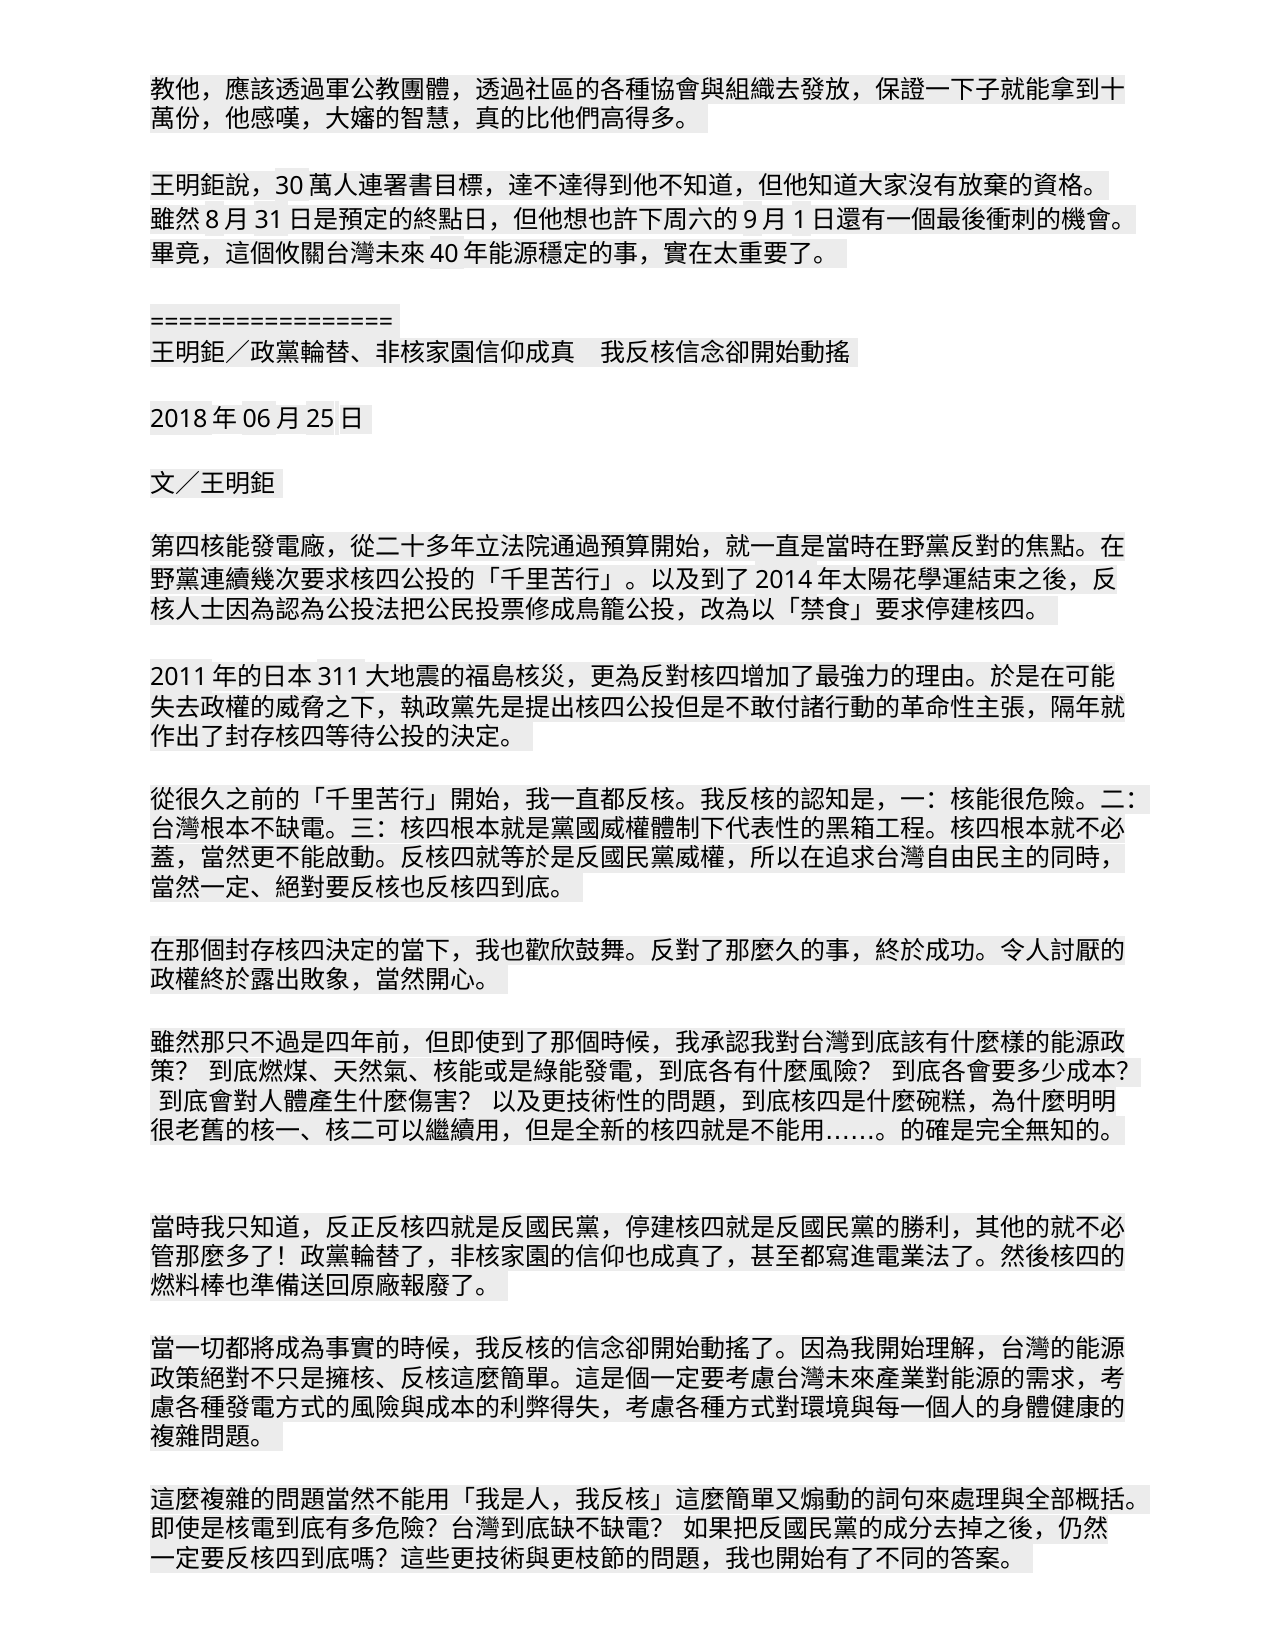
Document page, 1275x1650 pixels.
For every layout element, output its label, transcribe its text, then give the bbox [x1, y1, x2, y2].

text 以核養綠是不想漲電費公投 台大醫師：大嬸智慧勝書生 https://udn.com/news/story/6656/3333818 2018-08-27 聯合報 記者吳淑君╱即時報導 因為憂心2025非核家園帶來的災難，台大醫院前副院長王明鉅日前上街頭，到台北車站號召以核養綠公投連署，被拒絕20次後，轉機竟是出現在一旁的街友，志工解釋以核養綠落落長，現場大嬸看不下去，脫口說就是「不想漲電費的公投」「不想吸髒空氣的公投」，王明鉅驚呼，大嬸智慧比他們這些書生強多了。 王明鉅在臉書PO文，紀錄他25日在台北車站南三門當連署志工的遭遇，他再也不怕被任何人拒絕了，許多人看了深受感動，也要投入當志工，找人連署。 王明鉅說，當天他主動問了20幾次，沒有一次能和路人說上超過10個字。他心想完蛋了，突然坐在地上的街友，對著他大聲叫著，「你們在那邊走來走去找人簽，我們不是人嗎？為什麼不來找我簽」，他一聽立刻走上去，把連署書、筆與背板全部遞上。 接下來，他收到一位來自核能研究所的連署書，也收到兩位年輕情侶一共四份的連署書，還收到專誠帶著兒女，說一定要看到王院長的臉書老友的當場連署。更有人一口氣要了20份，問我下午南三門還會不會有人在，她會簽好立刻送回來，他超開心的。 有許多不清楚「以核養綠」公投，年輕志工向他們解釋，沒想到現場的大嬸阿姨，教年輕人說，就告訴他們「不想漲電費的公投」「不想吸髒空氣的公投」就對了啦。還有位阿姨教他，應該透過軍公教團體，透過社區的各種協會與組織去發放，保證一下子就能拿到十萬份，他感嘆，大嬸的智慧，真的比他們高得多。 王明鉅說，30萬人連署書目標，達不達得到他不知道，但他知道大家沒有放棄的資格。雖然8月31日是預定的終點日，但他想也許下周六的9月1日還有一個最後衝刺的機會。畢竟，這個攸關台灣未來40年能源穩定的事，實在太重要了。 ================= 王明鉅／政黨輪替、非核家園信仰成真 我反核信念卻開始動搖 2018年06月25日 文／王明鉅 第四核能發電廠，從二十多年立法院通過預算開始，就一直是當時在野黨反對的焦點。在野黨連續幾次要求核四公投的「千里苦行」。以及到了2014年太陽花學運結束之後，反核人士因為認為公投法把公民投票修成鳥籠公投，改為以「禁食」要求停建核四。 2011年的日本311大地震的福島核災，更為反對核四增加了最強力的理由。於是在可能失去政權的威脅之下，執政黨先是提出核四公投但是不敢付諸行動的革命性主張，隔年就作出了封存核四等待公投的決定。 從很久之前的「千里苦行」開始，我一直都反核。我反核的認知是，一：核能很危險。二：台灣根本不缺電。三：核四根本就是黨國威權體制下代表性的黑箱工程。核四根本就不必蓋，當然更不能啟動。反核四就等於是反國民黨威權，所以在追求台灣自由民主的同時，當然一定、絕對要反核也反核四到底。 在那個封存核四決定的當下，我也歡欣鼓舞。反對了那麼久的事，終於成功。令人討厭的政權終於露出敗象，當然開心。 雖然那只不過是四年前，但即使到了那個時候，我承認我對台灣到底該有什麼樣的能源政策？ 到底燃煤、天然氣、核能或是綠能發電，到底各有什麼風險？ 到底各會要多少成本？ 到底會對人體產生什麼傷害？ 以及更技術性的問題，到底核四是什麼碗糕，為什麼明明很老舊的核一、核二可以繼續用，但是全新的核四就是不能用……。的確是完全無知的。 當時我只知道，反正反核四就是反國民黨，停建核四就是反國民黨的勝利，其他的就不必管那麼多了！政黨輪替了，非核家園的信仰也成真了，甚至都寫進電業法了。然後核四的燃料棒也準備送回原廠報廢了。 當一切都將成為事實的時候，我反核的信念卻開始動搖了。因為我開始理解，台灣的能源政策絕對不只是擁核、反核這麼簡單。這是個一定要考慮台灣未來產業對能源的需求，考慮各種發電方式的風險與成本的利弊得失，考慮各種方式對環境與每一個人的身體健康的複雜問題。 這麼複雜的問題當然不能用「我是人，我反核」這麼簡單又煽動的詞句來處理與全部概括。即使是核電到底有多危險？台灣到底缺不缺電？ 如果把反國民黨的成分去掉之後，仍然一定要反核四到底嗎？這些更技術與更枝節的問題，我也開始有了不同的答案。 我贊成台灣應該要有核能發電。至少在風力與太陽能發電能在台灣以事實證明，它們真的能成為台灣需要用電時就能提供電力。否則我認為應該保留必要時可以啟動的核四龍門電廠，來為台灣提供需要的電力的可能性。 我贊成台灣應該要有核能發電。因為我在這二年中間，理解了過去所不理解的許多事。更理解了過去的反核，其實摻雜了太多對於政治的好惡。過去的反核四其實是反對國民黨，而不是把它單純地當作一個攸關台灣未來的能源問題來思考。 我贊成台灣應該要有核能發電。因為我們已經利用核能發電來提供台灣所需要的電力三十多年。至少它到目前為止都是安全的。我也沒見到無論是中央或是地方政府，雖然明明就在核一、二廠旁邊幾十公里，但也根本沒有任何人，真的像是身旁就有一隻可怕的大老虎，天天戰戰兢兢戒慎恐懼，天天擔心核能電廠隨時可能發生大災難。完全沒有。你如果看過相關的核災演練，你就知道，即使是參加演練的人，都沒人是真的擔心明天就會發生核能大災難的。 ▲▼王明鉅，現任台大醫學院麻醉科教授。處理過數百件醫療糾紛。曾任台大醫院副院長及台大醫院竹東分院院長。著有翻轉醫療一書。希望翻轉思維，善用自動化、資通訊科技及人工智慧來因應台灣未來20年高齡少子危機。。（圖／翻攝自王明鉅臉書） ▲作者王明鉅，為現任台大醫學院麻醉科教授。（圖／翻攝自王明鉅臉書） 我贊成台灣應該要有核能發電。因為我知道，台灣開始缺電了。尤其是我們如果真的要繼續發展我們引以為傲的半導體高科技產業的話，在地球氣候已經愈來愈極端的現在，台灣的用電需求一定會持續增加。 我贊成台灣應該要有核能發電。因為這是我在考量發生災難之後的風險，對於環境與人體健康的傷害，穩定性與成本這些因素之後，認為如果和完全廢核比較起來，對台灣更可能作到，也更有利的決定。當然這只是我個人的考量。你當然也有你自己的考量。 到底要完全廢除核能發電，免得萬一發生像311一樣的地震時，可能發生的核災風險？ 雖然那個核災我深入了解之後，發現更可能不是地震而是人禍才造成的。還是要儘量少用火力發電尤其是燃煤發電，免得不斷製造傷害健康的大量PM2.5，免得讓地球暖化愈來愈嚴重，讓酷熱與水災輪流傷害台灣？ 每個人有每個人不同的答案。每個人也要尊重別人的不同答案。如果台灣真的要全面廢除核能發電的任何可能性，當然應該讓所有的人都先有了充分的資訊與對台灣的能源政策與核四電廠有了充分認識之後，再以公民投票，尊重每一個人意見的方式來解決。 這個會攸關每一個人的健康，也可能會攸關每一個人的生命財產安全，更可能會直接影響每個家庭、每家公司的電費與產業是否投資的種種經濟利益的重大問題，如果都沒有資格以公民投票來解決，那還有什麼問題，更有資格也更值得用公民投票來解決呢？ 十幾年前，反核者用千里苦行要求以公民投票的方式，來決定要不要停建核四。四年前，反核者認為公民投票已經在當時的執政黨修法之下，變成鳥籠公投。認為公投已經不可能反核成功，所以改用禁食要求停建核四。 只可惜雖然「鳥籠公投法」，已經因為修改法律變成門檻很低，幾乎事事可以公投的「自由自在公投法」了。但是執政者卻已經忘了，他們在野時苦行所走過的幾千幾萬公里，要求落實人民自己決定自己未來，「核四公投」的一貫主張。 他們已經直接就把廢核、廢核四，這個攸關每一個人的事，不必再講什麼人民自決，什麼公民投票，執政黨直接就替每一個人決定了。他們把他們的黨意直接等同民意，就是要廢除核能與核四，把它直接就寫進電業法裏，然後拿著一切依法辦理的藉口，阻擋任何想要「核四公投」的意見。 公民投票是基本人權。針對會影響每一個人的健康與生命安全，會影響每一個人的荷包，會影響每一個人未來的重大政策，公民投票更是最最基本的人權。「鳥籠公投法」修改了，新的「讓你不能公投的公投法」誕生了。執政者這麼快就忘掉了他們過去認為，「人民最大」，「人民自己決定自己的未來」這些最基本的人權理念嗎？這麼快就把他們當年最痛恨的「黨意等於民意」，變成現在徹底執行的政治信念了嗎？ 他們真的忘了嗎？ 還是他們沒有忘，只是執政之後突然發現，人民都很笨，當然一切就由我們來替他們作主就行了呢？你我都是人民。你我是不是都很笨，要別人來替我們作主才行？如果連這種絕對影響你我甚至你我的下一代，未來幾十年的生活、生命、財產、安全的大事，都這樣就讓別人替我們決定了，那未來我們自己，真的還能決定我們自己的未來嗎？ ●作者王明鉅，為現任台大醫學院麻醉科教授，處理過數百件醫療糾紛，並曾任台大醫院副院長及台大醫院竹東分院院長等職。著有翻轉醫療一書。希望翻轉思維，善用自動化、資通訊科技及人工智慧來因應台灣未來20年高齡少子危機。本文出自王明鉅臉書《核四公投—從反對核能到贊成核能》一文。 原文網址: https://goo.gl/F1ZZMn [150, 75, 1125, 1573]
